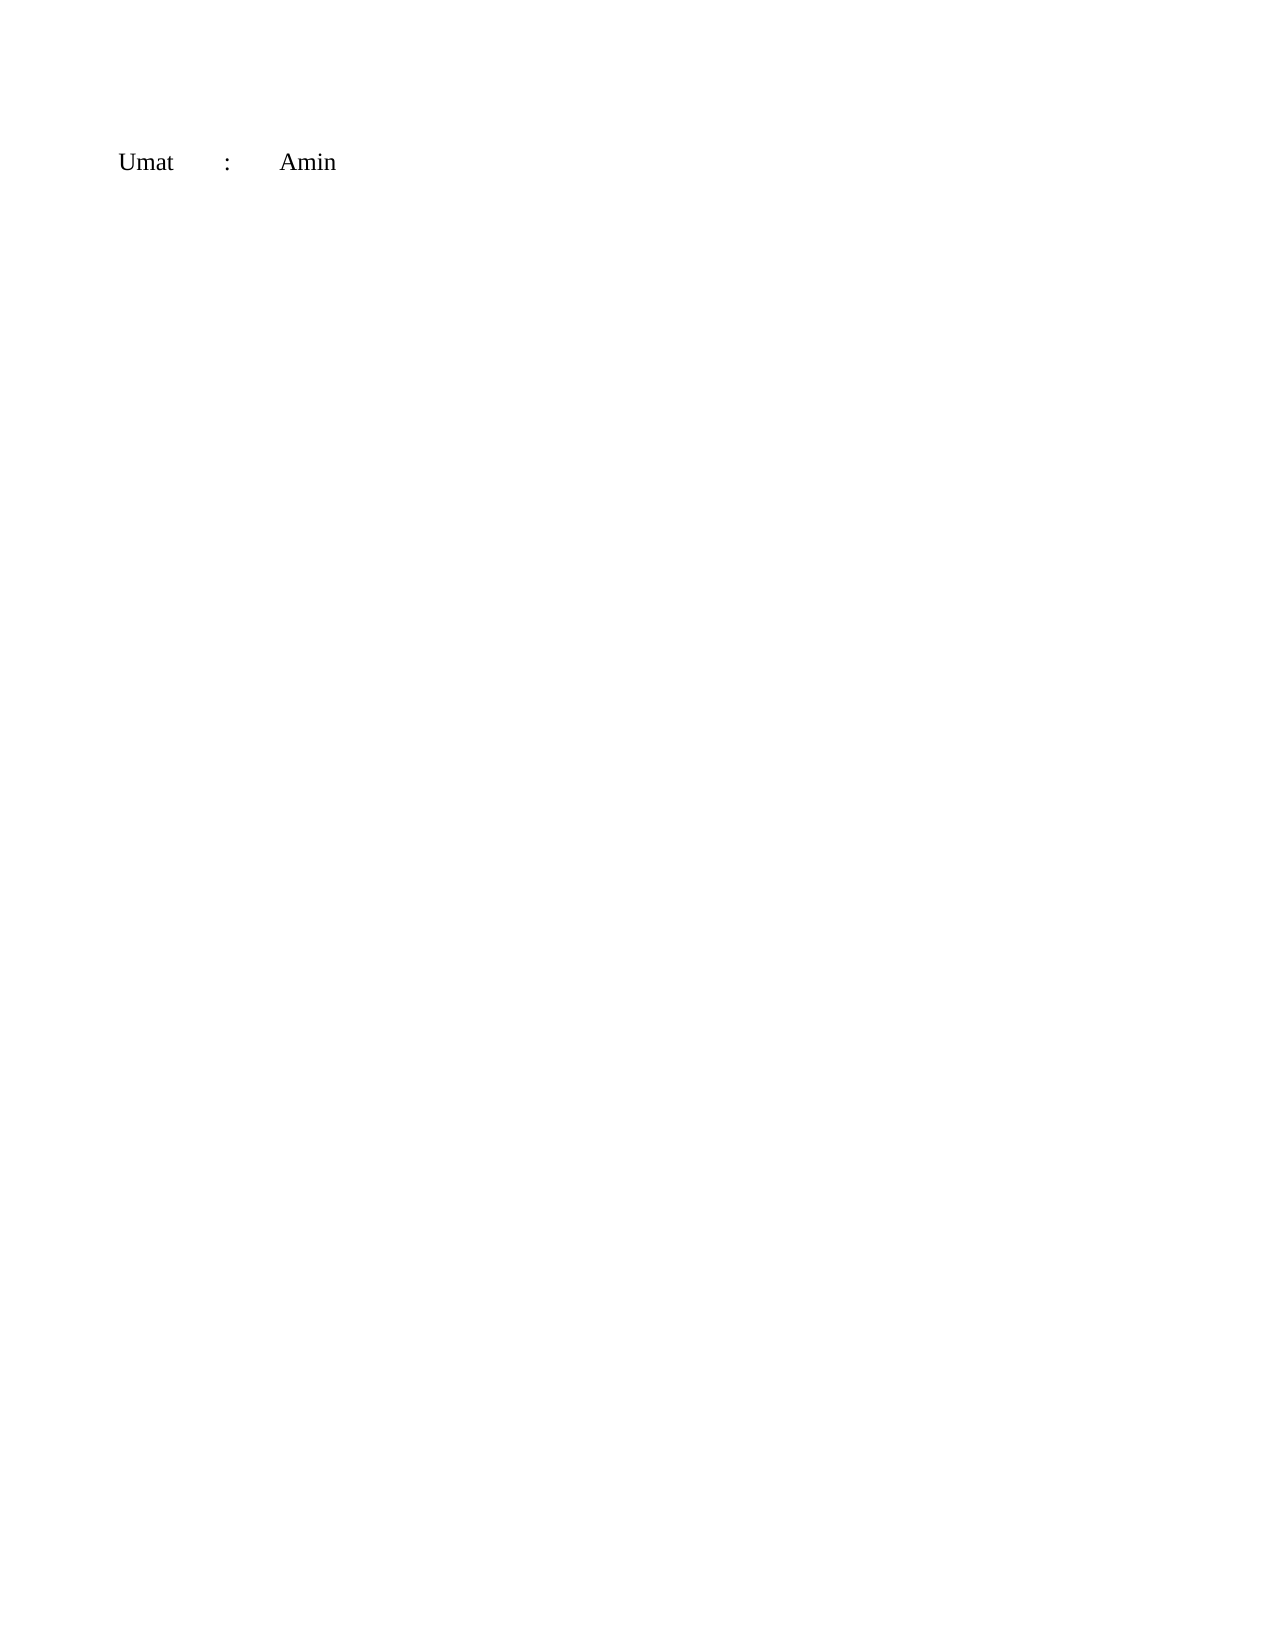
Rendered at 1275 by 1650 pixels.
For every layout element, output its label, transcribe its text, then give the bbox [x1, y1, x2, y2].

text Umat : Amin [118, 147, 1157, 176]
